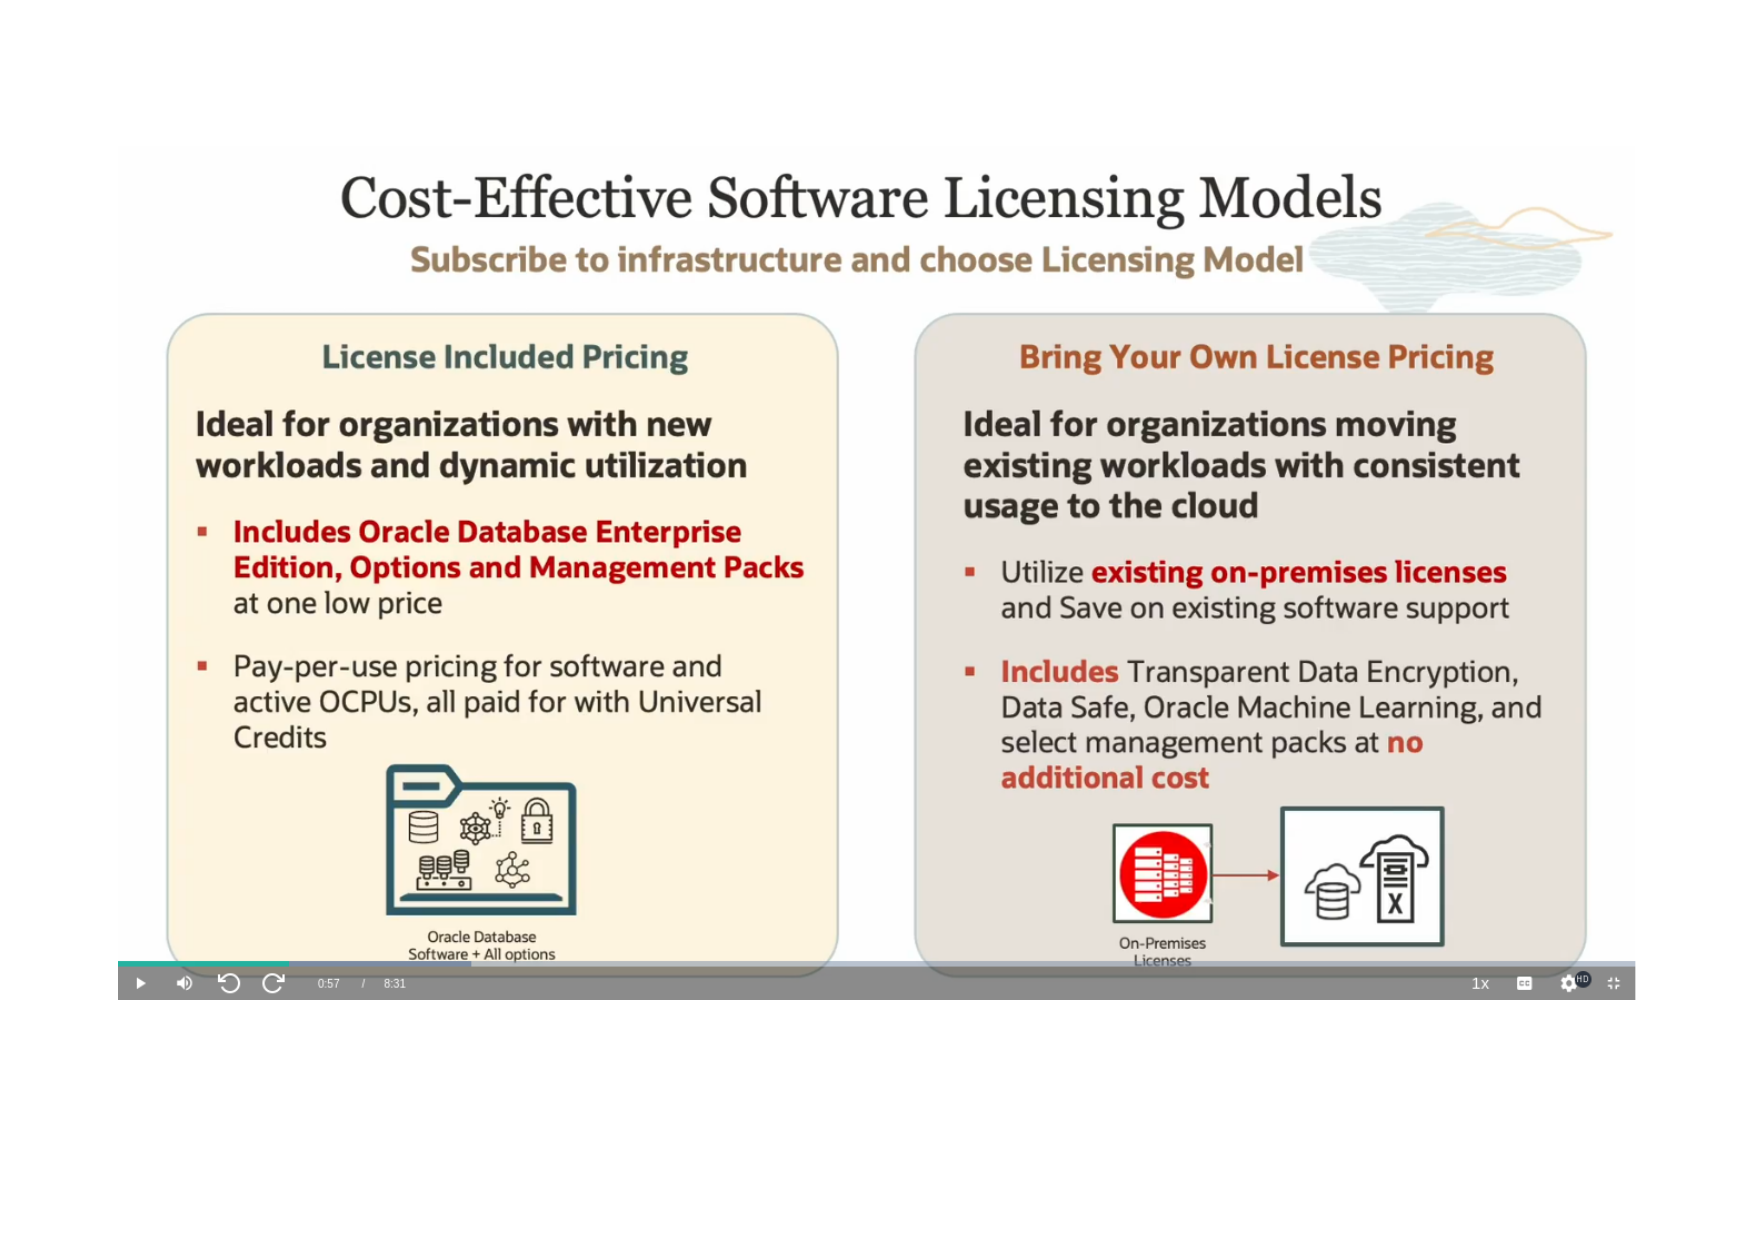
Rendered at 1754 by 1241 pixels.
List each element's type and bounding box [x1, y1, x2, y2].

picture [118, 146, 1636, 1000]
